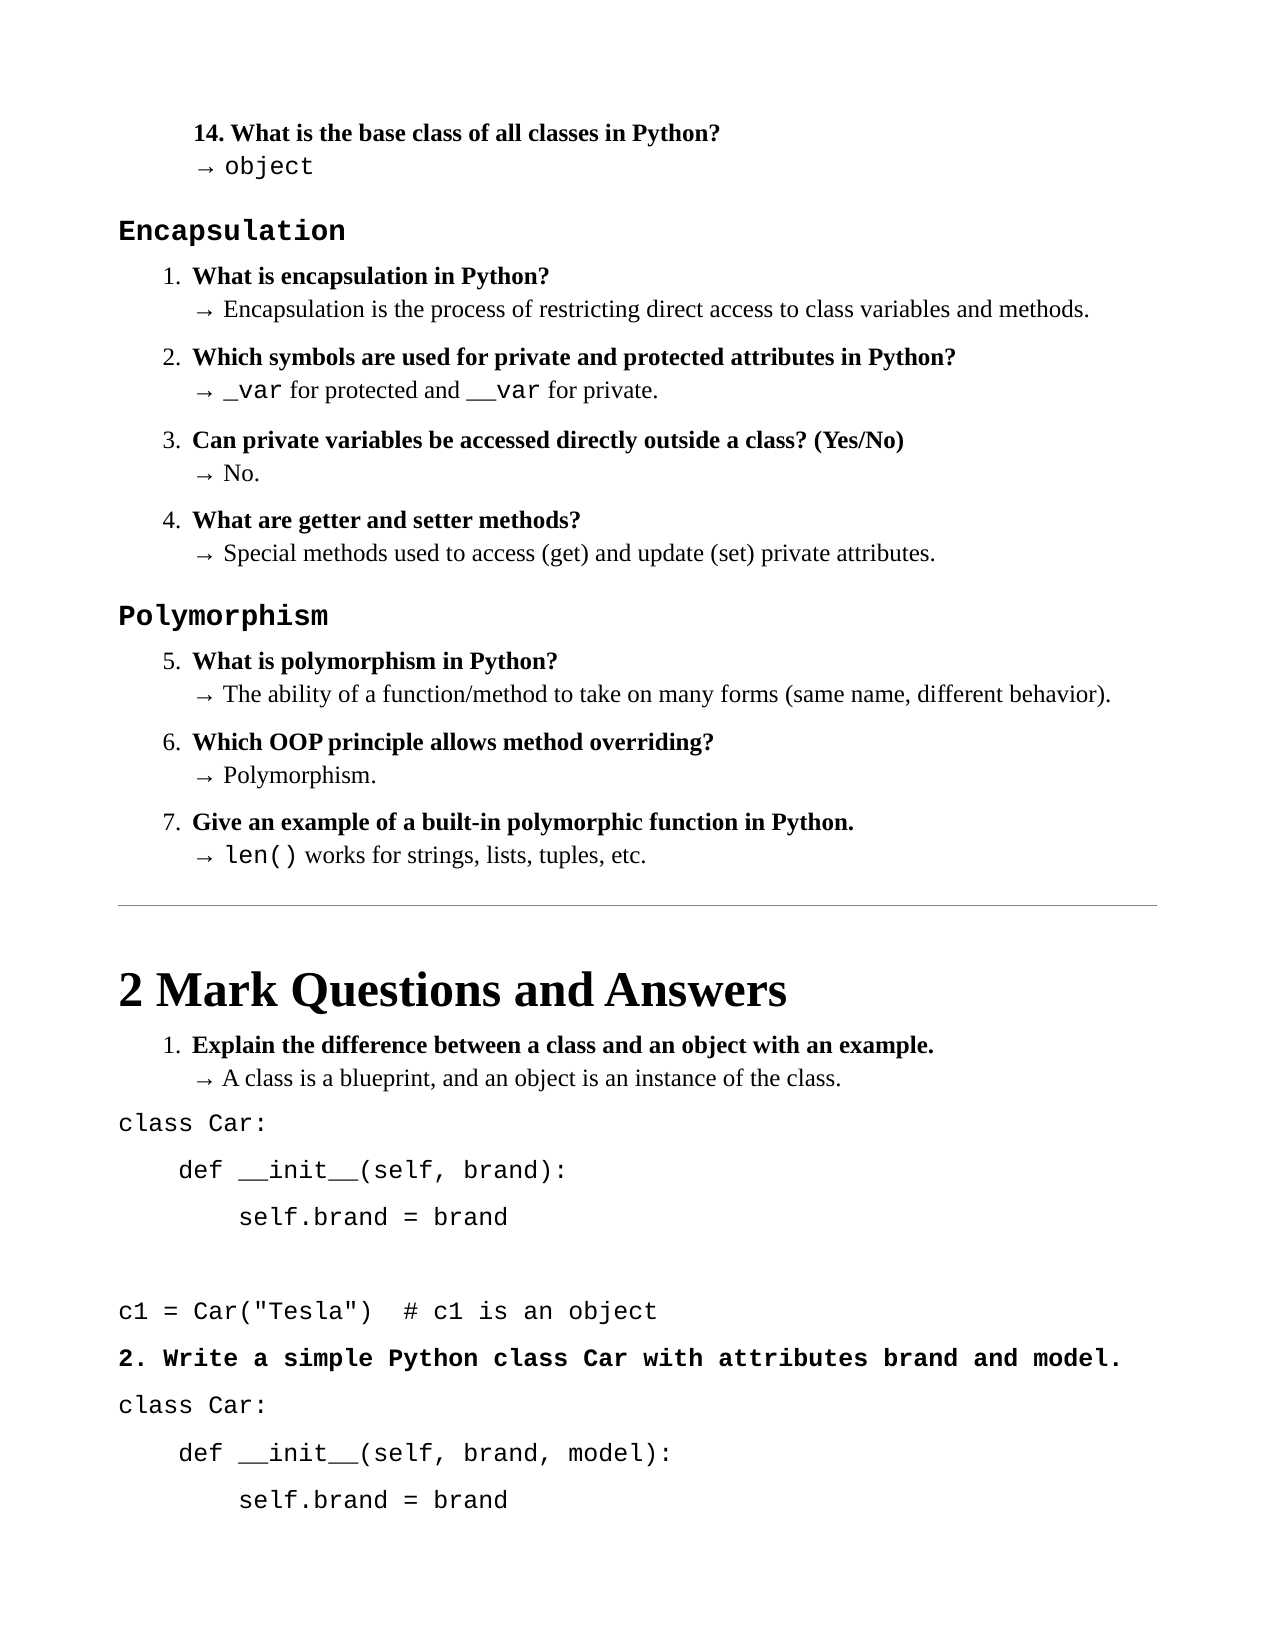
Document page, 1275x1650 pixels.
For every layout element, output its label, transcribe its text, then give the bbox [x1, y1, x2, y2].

subtitle Encapsulation [118, 216, 1157, 249]
list What is polymorphism in Python? → The ability of a function/method to take on many forms (same name, different behavior). [162, 646, 1157, 708]
list 14. What is the base class of all classes in Python? → object [164, 118, 1157, 182]
text def __init__(self, brand, model): [118, 1440, 1157, 1468]
subtitle Polymorphism [118, 601, 1157, 634]
list Can private variables be accessed directly outside a class? (Yes/No) → No. [162, 425, 1157, 487]
text self.brand = brand [118, 1487, 1157, 1516]
list What are getter and setter methods? → Special methods used to access (get) and update (set) private attributes. [162, 506, 1157, 567]
list Explain the difference between a class and an object with an example. → A class is a blueprint, and an object is an instance of the class. [162, 1030, 1157, 1092]
list Which OOP principle allows method overriding? → Polymorphism. [162, 727, 1157, 789]
text self.brand = brand [118, 1204, 1157, 1233]
list Which symbols are used for private and protected attributes in Python? → _var for protected and __var for private. [162, 342, 1157, 406]
text def __init__(self, brand): [118, 1157, 1157, 1186]
text class Car: [118, 1110, 1157, 1139]
text 2. Write a simple Python class Car with attributes brand and model. [118, 1346, 1157, 1374]
text class Car: [118, 1393, 1157, 1421]
subtitle 2 Mark Questions and Answers [118, 960, 1157, 1017]
list What is encapsulation in Python? → Encapsulation is the process of restricting direct access to class variables and methods. [162, 261, 1157, 323]
list Give an example of a built-in polymorphic function in Python. → len() works for strings, lists, tuples, etc. [162, 807, 1157, 871]
text c1 = Car("Tesla") # c1 is an object [118, 1299, 1157, 1327]
